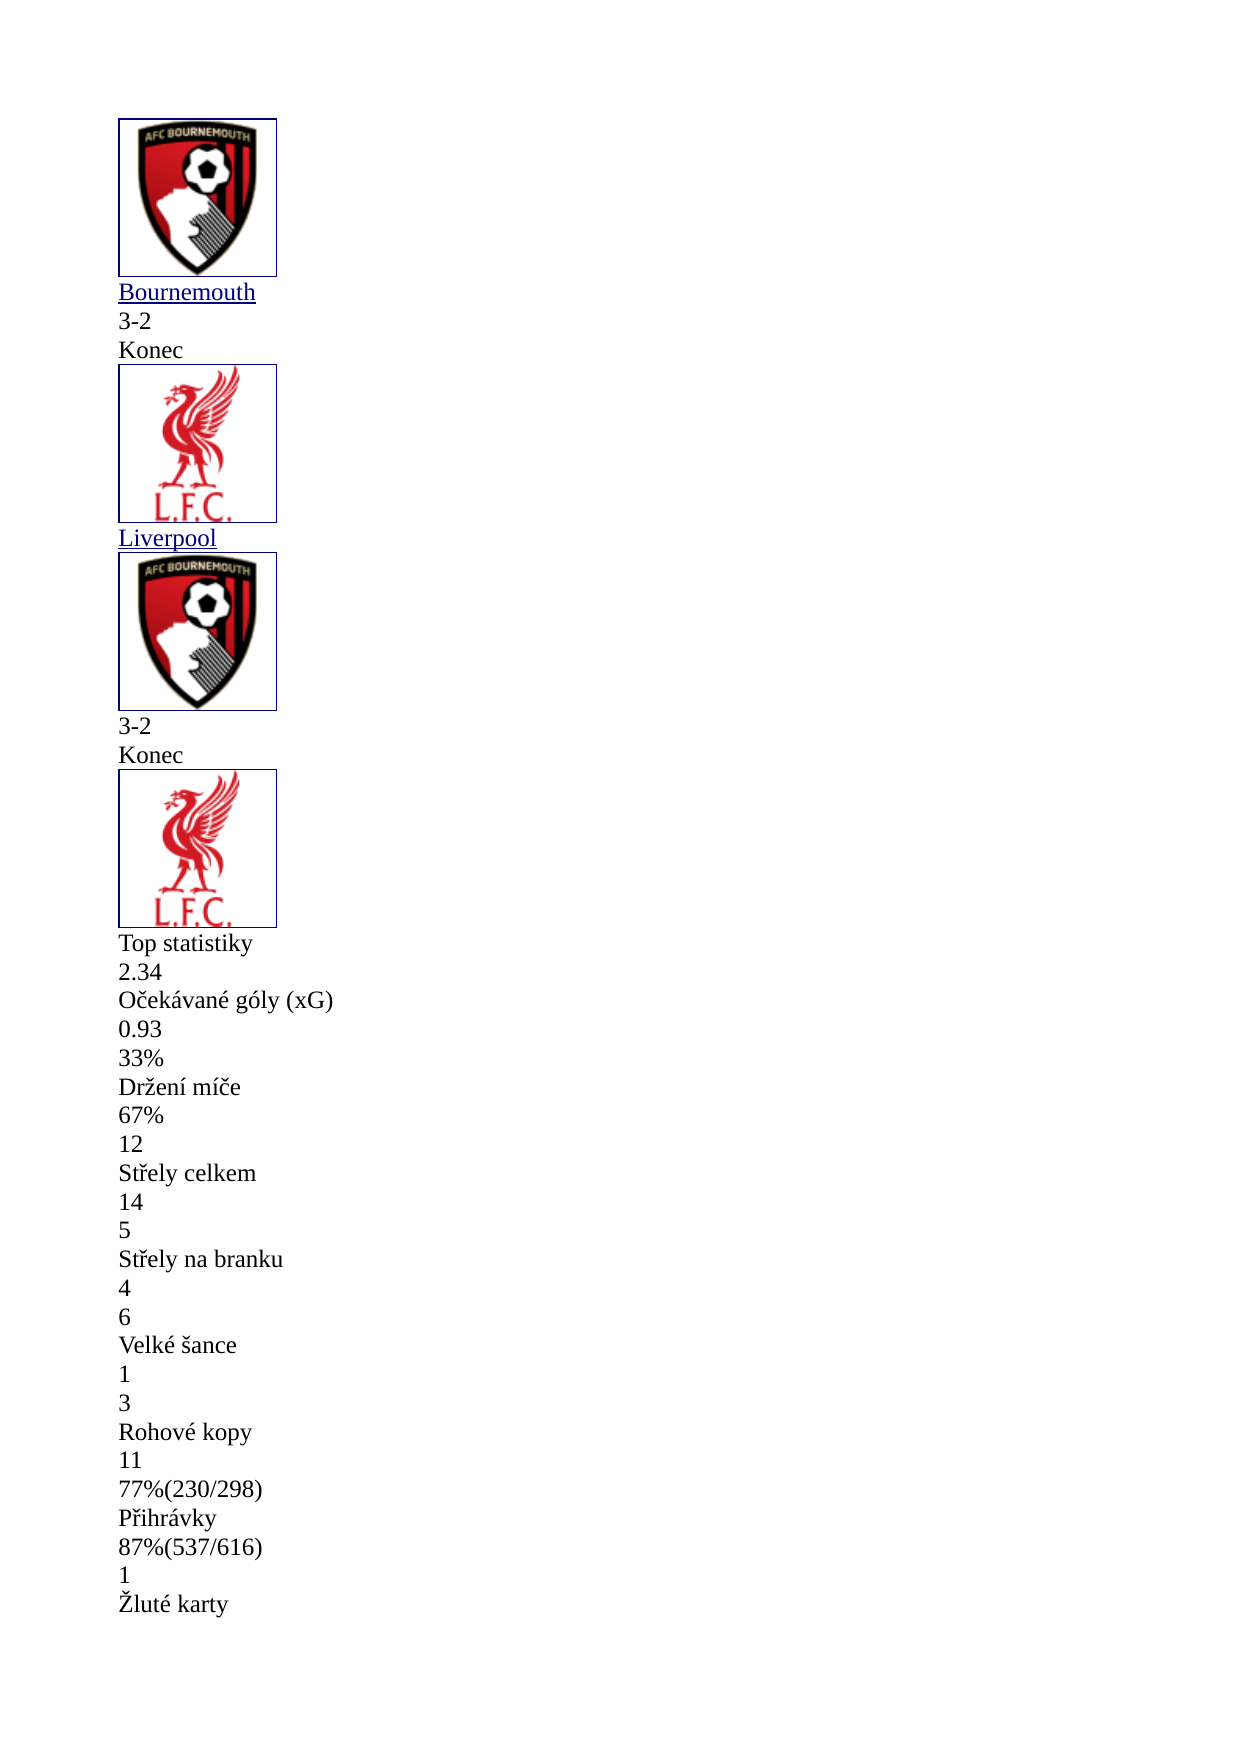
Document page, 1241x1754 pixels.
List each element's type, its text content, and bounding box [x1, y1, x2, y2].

text 4 [118, 1273, 1122, 1302]
text Střely na branku [118, 1244, 1122, 1273]
text 87%(537/616) [118, 1532, 1122, 1561]
text 1 [118, 1359, 1122, 1388]
text Střely celkem [118, 1158, 1122, 1187]
text 3-2 [118, 306, 1122, 335]
picture [120, 120, 276, 276]
text Bournemouth [118, 277, 1122, 306]
text 1 [118, 1561, 1122, 1589]
text Top statistiky [118, 928, 1122, 957]
text 12 [118, 1129, 1122, 1158]
text 2.34 [118, 957, 1122, 986]
text Držení míče [118, 1072, 1122, 1101]
picture [120, 365, 276, 522]
text 6 [118, 1302, 1122, 1331]
text Rohové kopy [118, 1417, 1122, 1446]
text 77%(230/298) [118, 1474, 1122, 1503]
picture [120, 770, 276, 927]
text 5 [118, 1216, 1122, 1244]
picture [120, 553, 276, 710]
text Velké šance [118, 1331, 1122, 1359]
text 3 [118, 1388, 1122, 1417]
text Konec [118, 335, 1122, 364]
text 67% [118, 1101, 1122, 1129]
text 11 [118, 1446, 1122, 1474]
text Liverpool [118, 523, 1122, 552]
text 33% [118, 1043, 1122, 1072]
text 3-2 [118, 711, 1122, 740]
text Žluté karty [118, 1589, 1122, 1618]
text Přihrávky [118, 1503, 1122, 1532]
text 0.93 [118, 1014, 1122, 1043]
text Konec [118, 740, 1122, 769]
text Očekávané góly (xG) [118, 986, 1122, 1014]
text 14 [118, 1187, 1122, 1216]
